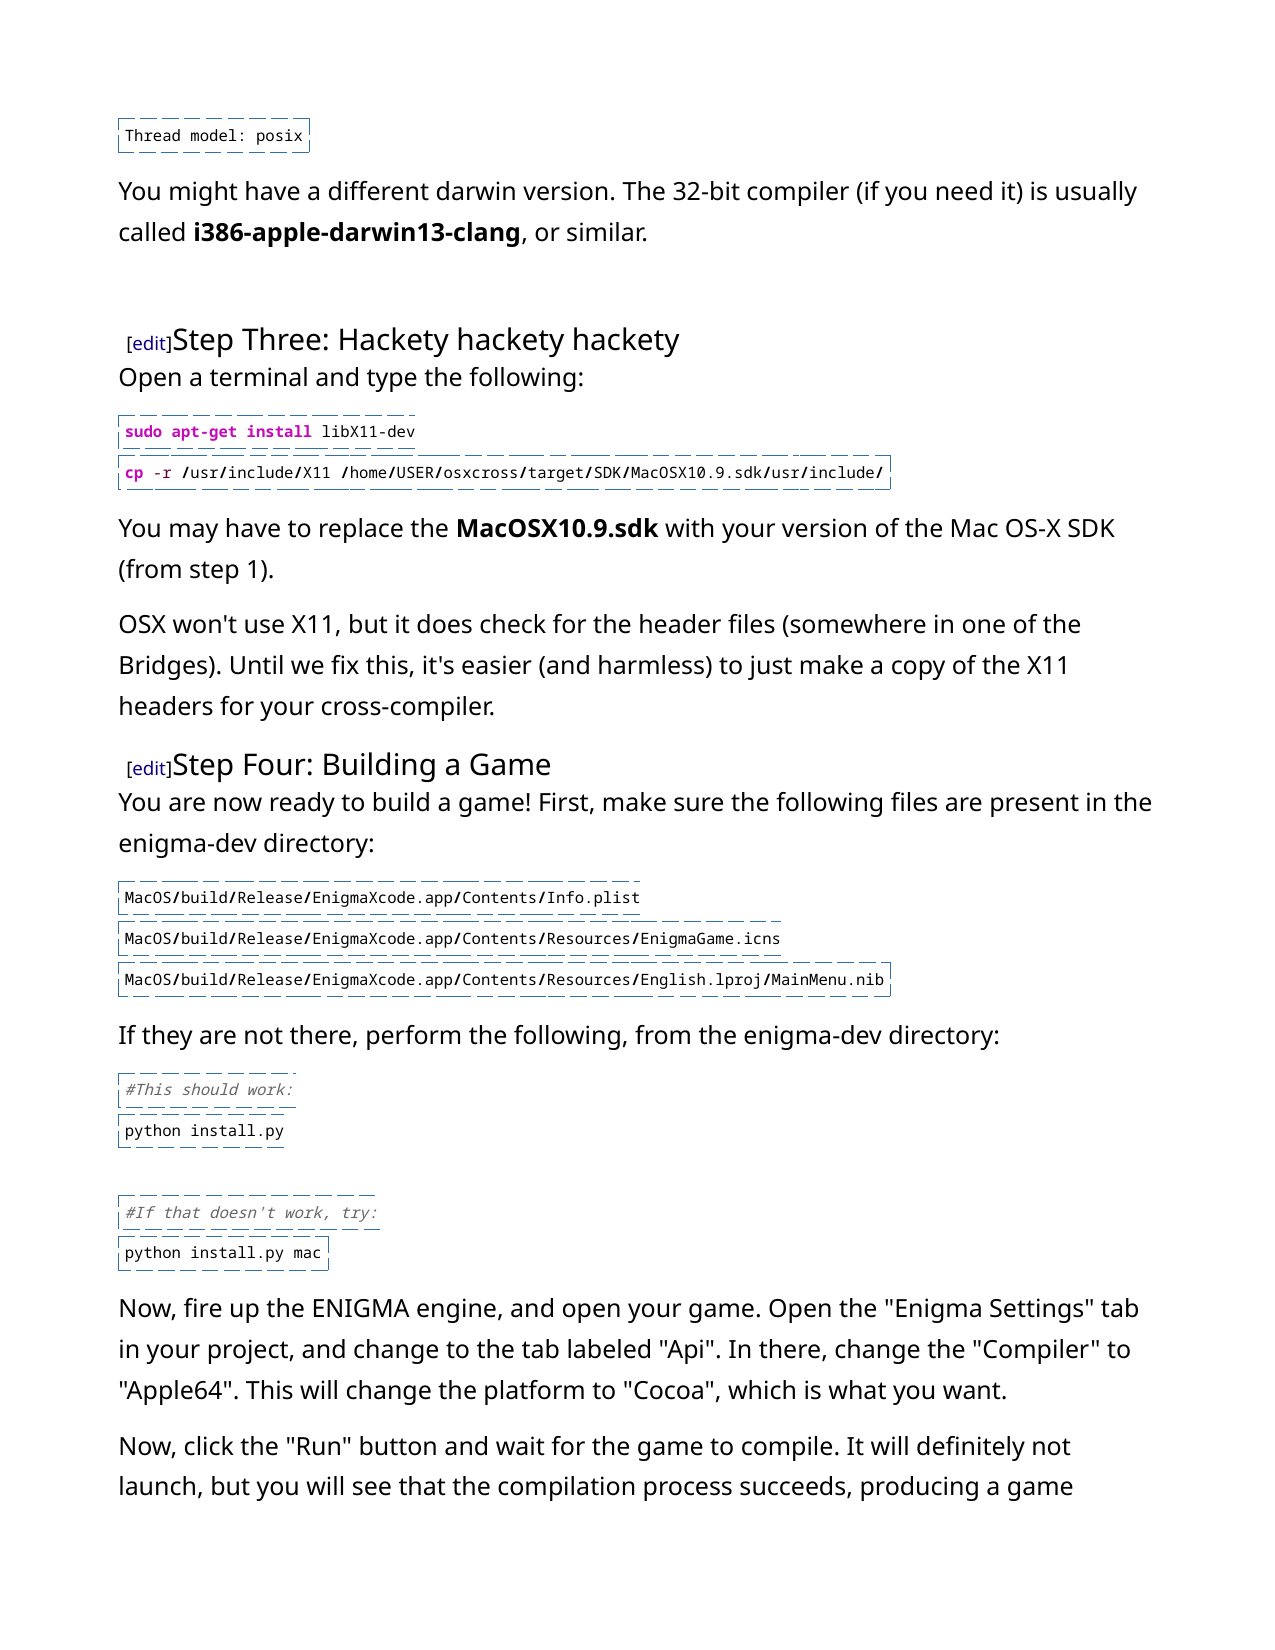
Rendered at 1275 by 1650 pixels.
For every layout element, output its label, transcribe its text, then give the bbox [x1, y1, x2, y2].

text Thread model: posix [118, 118, 1157, 152]
text OSX won't use X11, but it does check for the header files (somewhere in one of the Bridges). Until we fix this, it's easier (and harmless) to just make a copy of the X11 headers for your cross-compiler. [118, 607, 1157, 723]
text You are now ready to build a game! First, make sure the following files are present in the enigma-dev directory: [118, 784, 1157, 859]
text Now, click the "Run" button and wait for the game to compile. It will definitely not launch, but you will see that the compilation process succeeds, producing a game [118, 1428, 1157, 1503]
text You might have a different darwin version. The 32-bit compiler (if you need it) is usually called i386-apple-darwin13-clang, or similar. [118, 173, 1157, 248]
text sudo apt-get install libX11-dev cp -r /usr/include/X11 /home/USER/osxcross/target/SDK/MacOSX10.9.sdk/usr/include/ [118, 414, 1157, 489]
subtitle [edit]Step Three: Hackety hackety hackety [126, 319, 1157, 359]
text You may have to replace the MacOSX10.9.sdk with your version of the Mac OS-X SDK (from step 1). [118, 511, 1157, 586]
text MacOS/build/Release/EnigmaXcode.app/Contents/Info.plist MacOS/build/Release/EnigmaXcode.app/Contents/Resources/EnigmaGame.icns MacOS/build/Release/EnigmaXcode.app/Contents/Resources/English.lproj/MainMenu.nib [118, 881, 1157, 996]
text #This should work: python install.py #If that doesn't work, try: python install.py mac [118, 1073, 1157, 1270]
subtitle [edit]Step Four: Building a Game [126, 744, 1157, 784]
text Open a terminal and type the following: [118, 359, 1157, 393]
text If they are not there, perform the following, from the enigma-dev directory: [118, 1017, 1157, 1051]
text Now, fire up the ENIGMA engine, and open your game. Open the "Enigma Settings" tab in your project, and change to the tab labeled "Api". In there, change the "Compiler" to "Apple64". This will change the platform to "Cocoa", which is what you want. [118, 1291, 1157, 1407]
